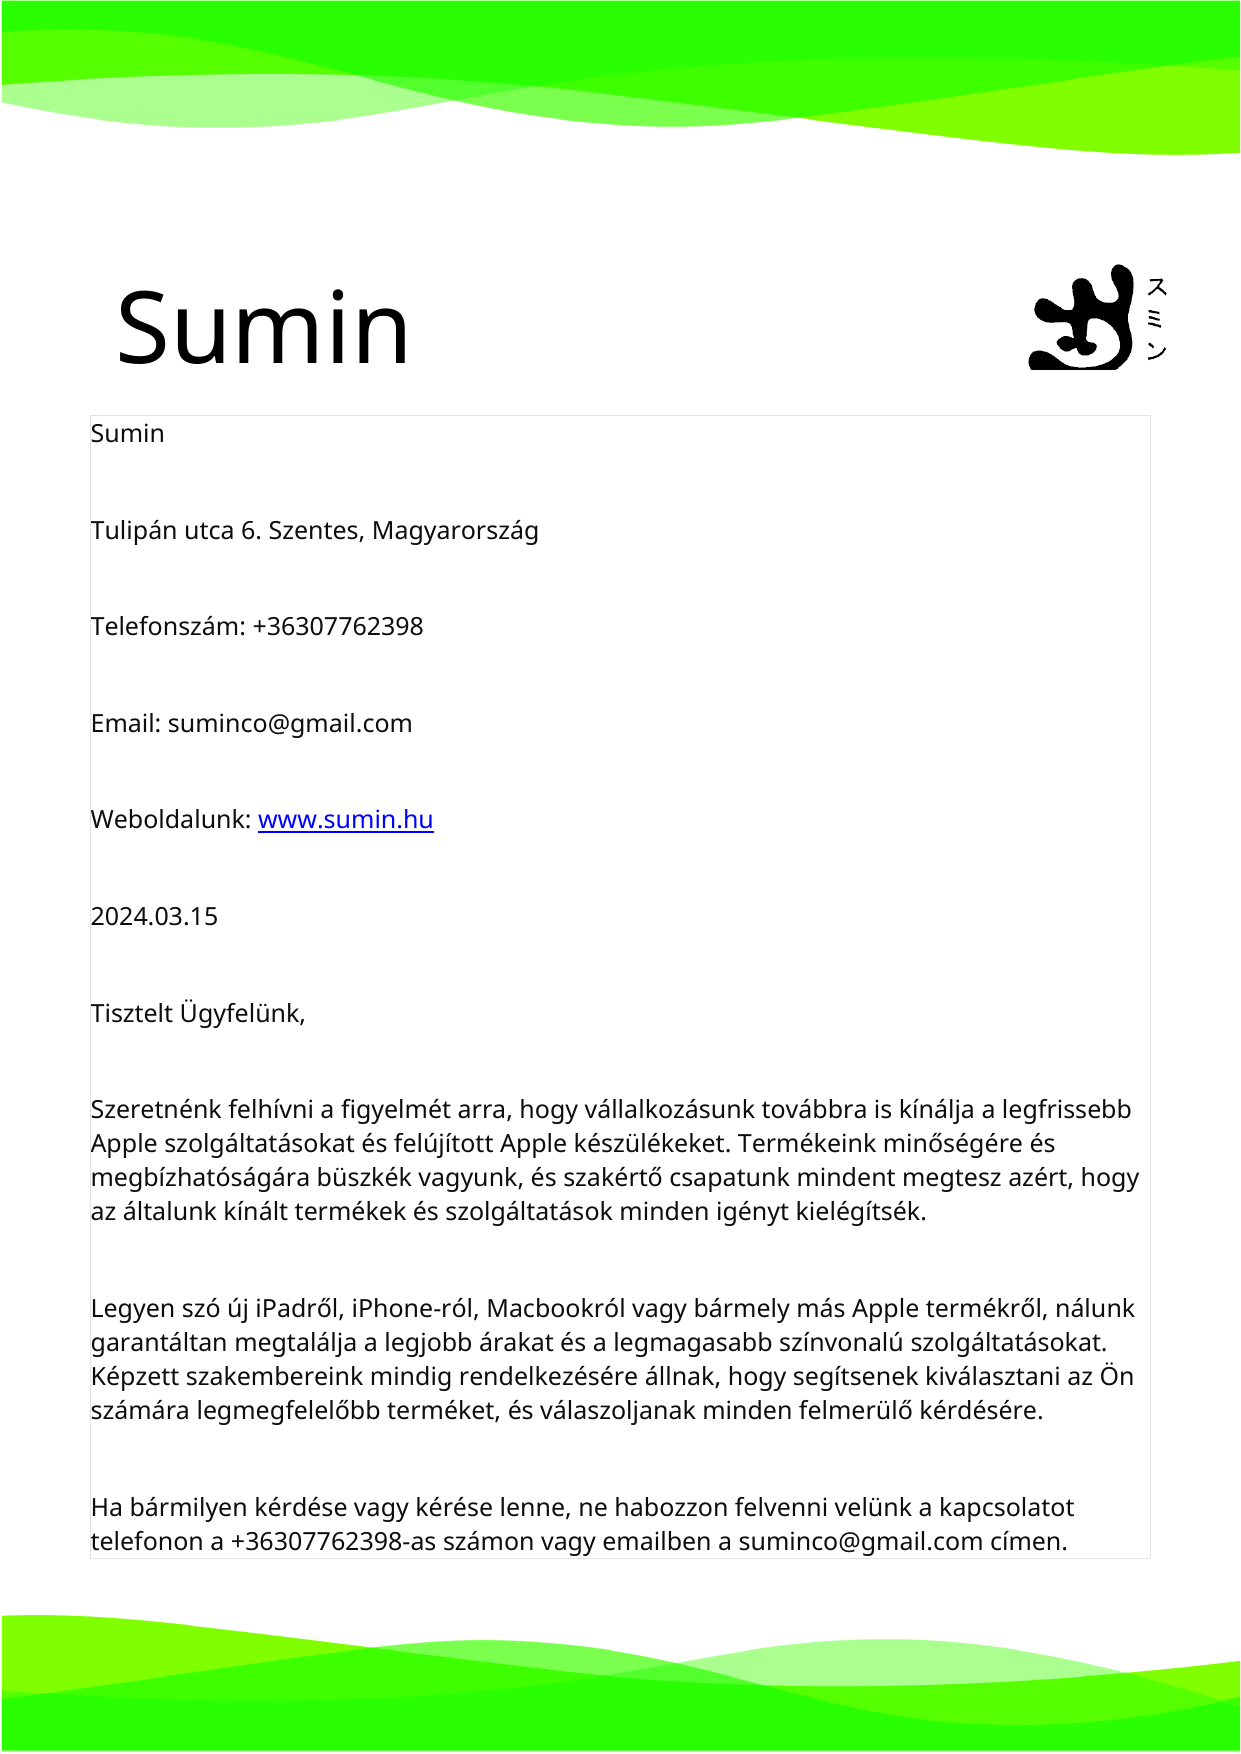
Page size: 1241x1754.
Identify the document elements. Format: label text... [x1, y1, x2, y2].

table_header [639, 197, 1194, 384]
text Szeretnénk felhívni a figyelmét arra, hogy vállalkozásunk továbbra is kínálja a legfrissebb Apple szolgáltatásokat és felújított Apple készülékeket. Termékeink minőségére és megbízhatóságára büszkék vagyunk, és szakértő csapatunk mindent megtesz azért, hogy az általunk kínált termékek és szolgáltatások minden igényt kielégítsék. [91, 1091, 1150, 1228]
text Email: suminco@gmail.com [91, 705, 1150, 740]
text Weboldalunk: www.sumin.hu [91, 802, 1150, 836]
text 2024.03.15 [91, 898, 1150, 933]
text Tisztelt Ügyfelünk, [91, 995, 1150, 1029]
text Sumin [91, 416, 1150, 450]
text Ha bármilyen kérdése vagy kérése lenne, ne habozzon felvenni velünk a kapcsolatot telefonon a +36307762398-as számon vagy emailben a suminco@gmail.com címen. [91, 1489, 1150, 1558]
text Telefonszám: +36307762398 [91, 608, 1150, 643]
table_header Sumin [90, 197, 639, 384]
text Legyen szó új iPadről, iPhone-ról, Macbookról vagy bármely más Apple termékről, nálunk garantáltan megtalálja a legjobb árakat és a legmagasabb színvonalú szolgáltatásokat. Képzett szakembereink mindig rendelkezésére állnak, hogy segítsenek kiválasztani az Ön számára legmegfelelőbb terméket, és válaszoljanak minden felmerülő kérdésére. [91, 1290, 1150, 1427]
text Tulipán utca 6. Szentes, Magyarország [91, 512, 1150, 547]
